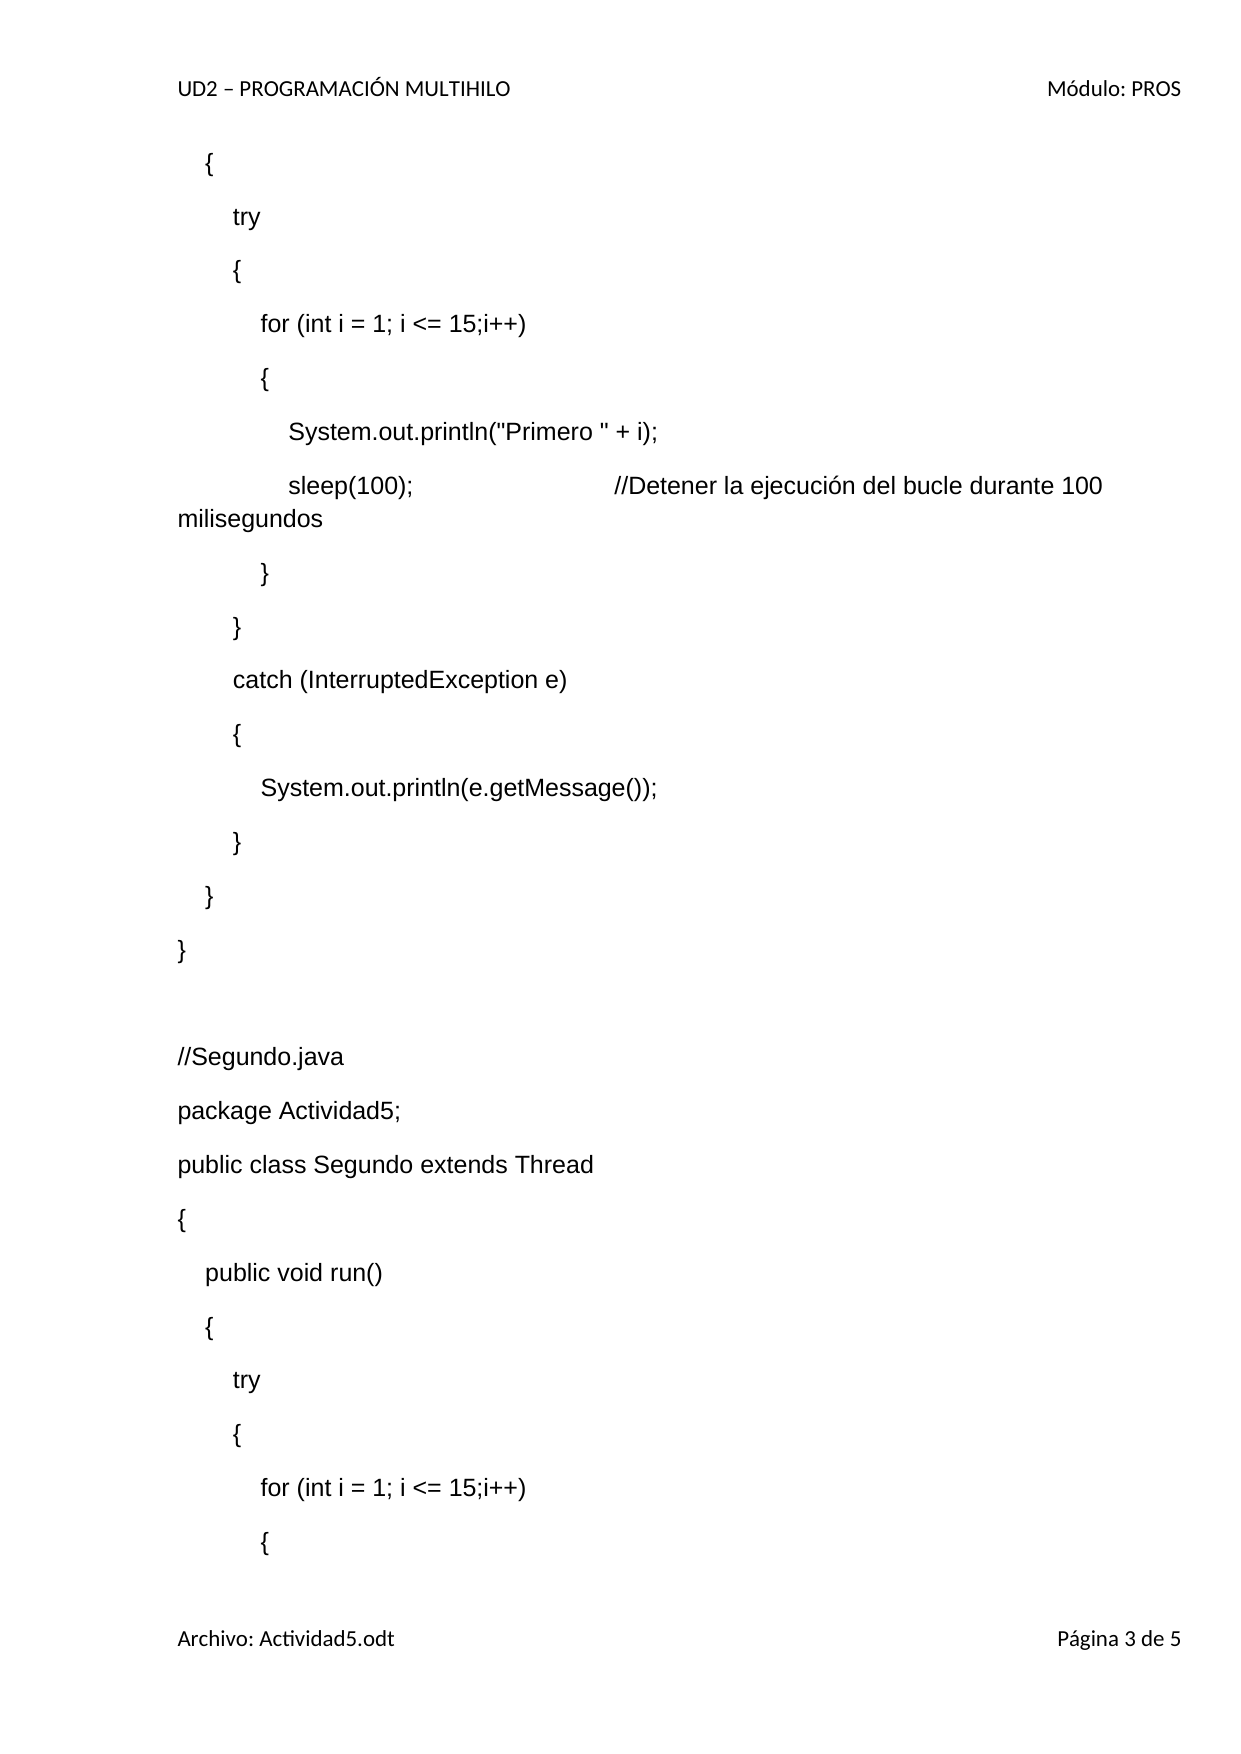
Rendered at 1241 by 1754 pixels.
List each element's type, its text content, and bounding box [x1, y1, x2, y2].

text try [177, 201, 1181, 230]
text //Segundo.java [177, 1042, 1181, 1071]
text public class Segundo extends Thread [177, 1150, 1181, 1179]
text } [177, 881, 1181, 909]
text { [177, 719, 1181, 748]
text package Actividad5; [177, 1096, 1181, 1125]
text } [177, 611, 1181, 640]
text { [177, 255, 1181, 284]
text { [177, 1419, 1181, 1448]
text { [177, 148, 1181, 176]
text for (int i = 1; i <= 15;i++) [177, 1473, 1181, 1502]
text { [177, 1527, 1181, 1556]
text for (int i = 1; i <= 15;i++) [177, 309, 1181, 338]
text System.out.println(e.getMessage()); [177, 773, 1181, 802]
text { [177, 1312, 1181, 1340]
text } [177, 827, 1181, 856]
text { [177, 363, 1181, 392]
text } [177, 934, 1181, 963]
text try [177, 1365, 1181, 1394]
text { [177, 1204, 1181, 1233]
text catch (InterruptedException e) [177, 665, 1181, 694]
text public void run() [177, 1258, 1181, 1286]
text System.out.println("Primero " + i); [177, 417, 1181, 446]
text } [177, 558, 1181, 586]
text sleep(100); //Detener la ejecución del bucle durante 100 milisegundos [177, 471, 1181, 532]
